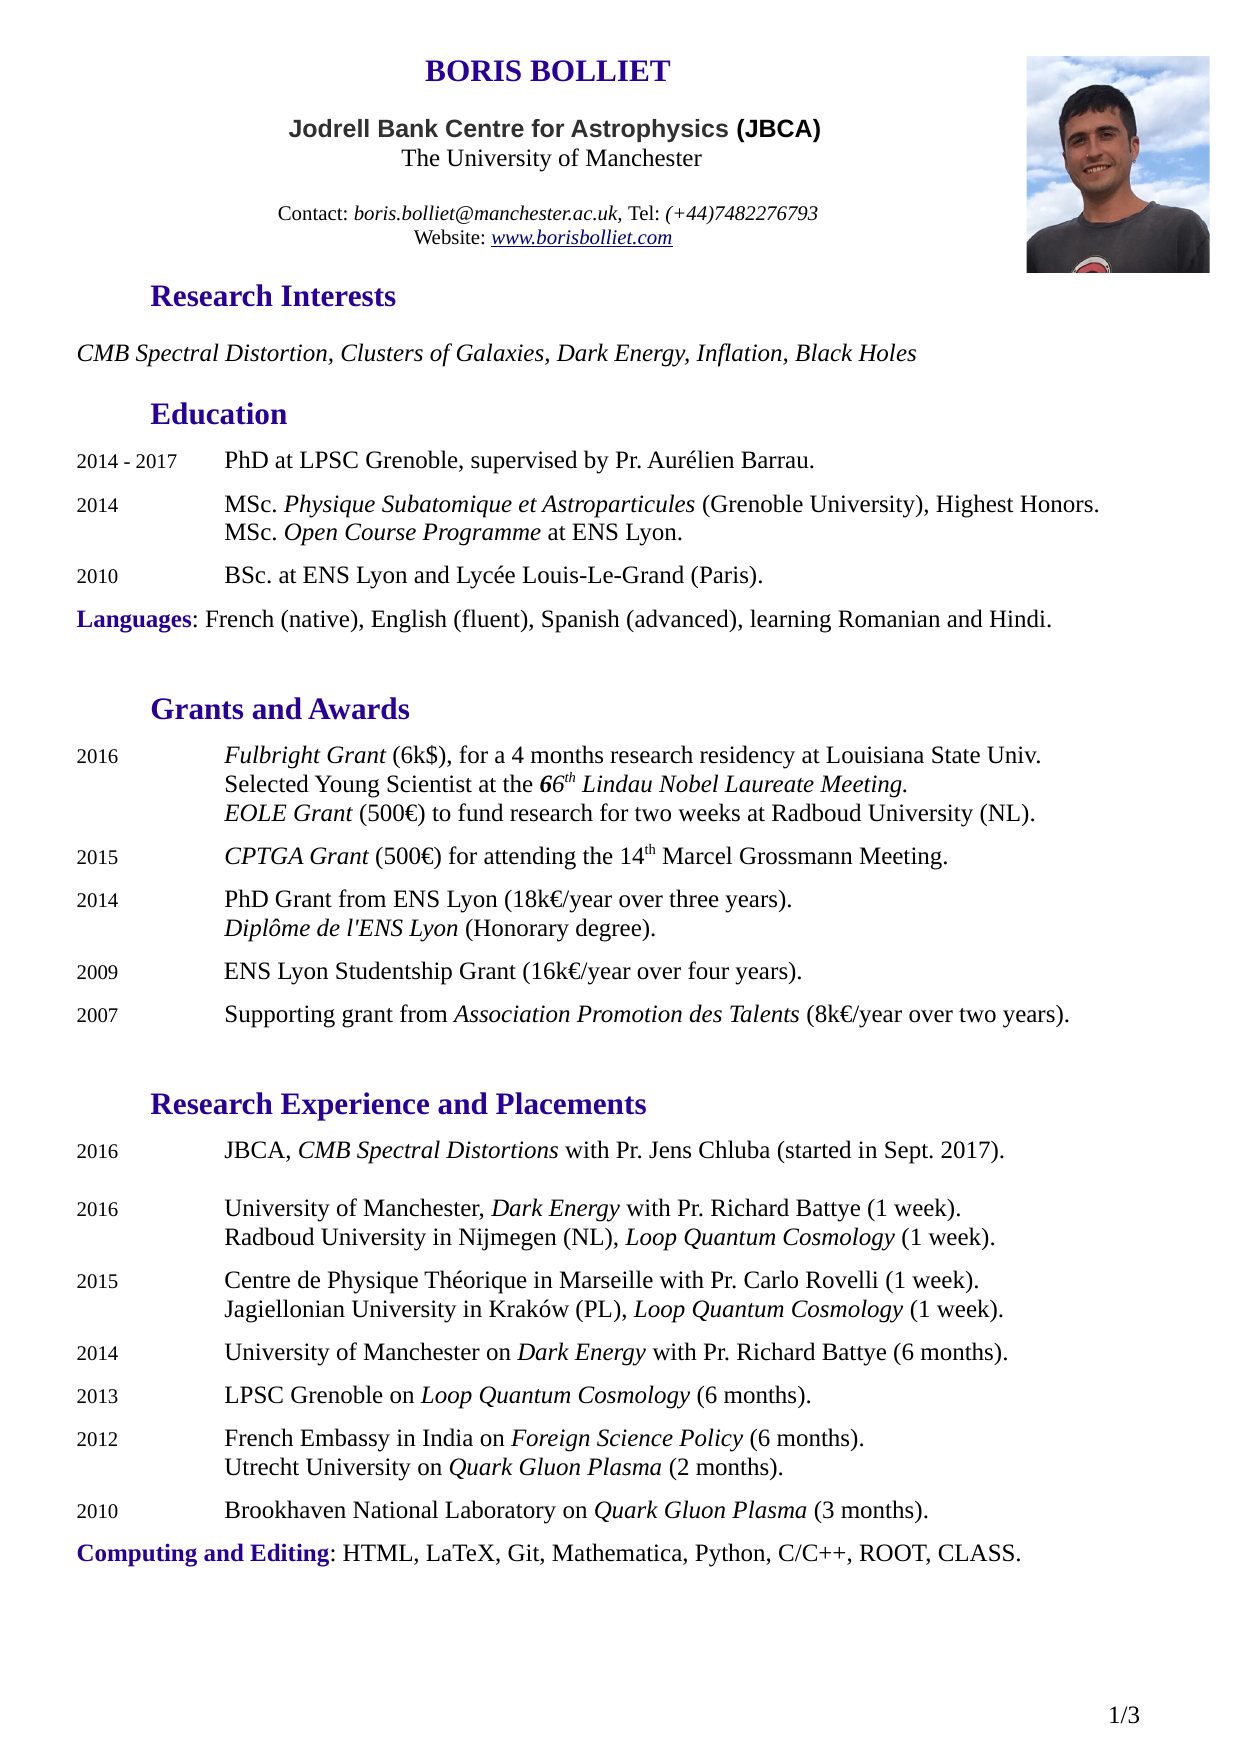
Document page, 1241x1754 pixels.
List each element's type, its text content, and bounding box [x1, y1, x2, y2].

text 2014 - 2017 PhD at LPSC Grenoble, supervised by Pr. Aurélien Barrau. [76, 446, 1140, 474]
text Research Interests [76, 278, 1140, 314]
text Utrecht University on Quark Gluon Plasma (2 months). [76, 1452, 1140, 1481]
text Diplôme de l'ENS Lyon (Honorary degree). [76, 913, 1140, 941]
text Computing and Editing: HTML, LaTeX, Git, Mathematica, Python, C/C++, ROOT, CLASS. [76, 1538, 1140, 1567]
text 2016 Fulbright Grant (6k$), for a 4 months research residency at Louisiana State Univ. [76, 740, 1140, 769]
text 2015 CPTGA Grant (500€) for attending the 14th Marcel Grossmann Meeting. [76, 841, 1140, 869]
text Jodrell Bank Centre for Astrophysics (JBCA) [76, 114, 1026, 143]
text MSc. Open Course Programme at ENS Lyon. [76, 517, 1140, 546]
text 2014 MSc. Physique Subatomique et Astroparticules (Grenoble University), Highest Honors. [76, 489, 1140, 517]
text The University of Manchester [76, 143, 1026, 172]
text 2014 PhD Grant from ENS Lyon (18k€/year over three years). [76, 884, 1140, 913]
text Contact: boris.bolliet@manchester.ac.uk, Tel: (+44)7482276793 [76, 201, 1026, 225]
picture [1026, 56, 1210, 273]
text 2010 BSc. at ENS Lyon and Lycée Louis-Le-Grand (Paris). [76, 561, 1140, 589]
text BORIS BOLLIET [76, 52, 1140, 88]
text Website: www.borisbolliet.com [76, 225, 1026, 249]
text Languages: French (native), English (fluent), Spanish (advanced), learning Romanian and Hindi. [76, 604, 1140, 632]
text Research Experience and Placements [76, 1085, 1140, 1121]
text EOLE Grant (500€) to fund research for two weeks at Radboud University (NL). [76, 798, 1140, 826]
text Jagiellonian University in Kraków (PL), Loop Quantum Cosmology (1 week). [76, 1294, 1140, 1322]
text 2007 Supporting grant from Association Promotion des Talents (8k€/year over two years). [76, 999, 1140, 1028]
text 2009 ENS Lyon Studentship Grant (16k€/year over four years). [76, 956, 1140, 984]
text 2015 Centre de Physique Théorique in Marseille with Pr. Carlo Rovelli (1 week). [76, 1265, 1140, 1294]
text 2012 French Embassy in India on Foreign Science Policy (6 months). [76, 1423, 1140, 1452]
text Education [76, 395, 1140, 431]
text CMB Spectral Distortion, Clusters of Galaxies, Dark Energy, Inflation, Black Holes [76, 338, 1140, 366]
text Grants and Awards [76, 690, 1140, 726]
text 2014 University of Manchester on Dark Energy with Pr. Richard Battye (6 months). [76, 1337, 1140, 1366]
text Radboud University in Nijmegen (NL), Loop Quantum Cosmology (1 week). [76, 1222, 1140, 1251]
text 2013 LPSC Grenoble on Loop Quantum Cosmology (6 months). [76, 1380, 1140, 1409]
text 2016 JBCA, CMB Spectral Distortions with Pr. Jens Chluba (started in Sept. 2017). [76, 1136, 1140, 1164]
text 2010 Brookhaven National Laboratory on Quark Gluon Plasma (3 months). [76, 1495, 1140, 1524]
text 2016 University of Manchester, Dark Energy with Pr. Richard Battye (1 week). [76, 1193, 1140, 1222]
text Selected Young Scientist at the 66th Lindau Nobel Laureate Meeting. [76, 769, 1140, 798]
